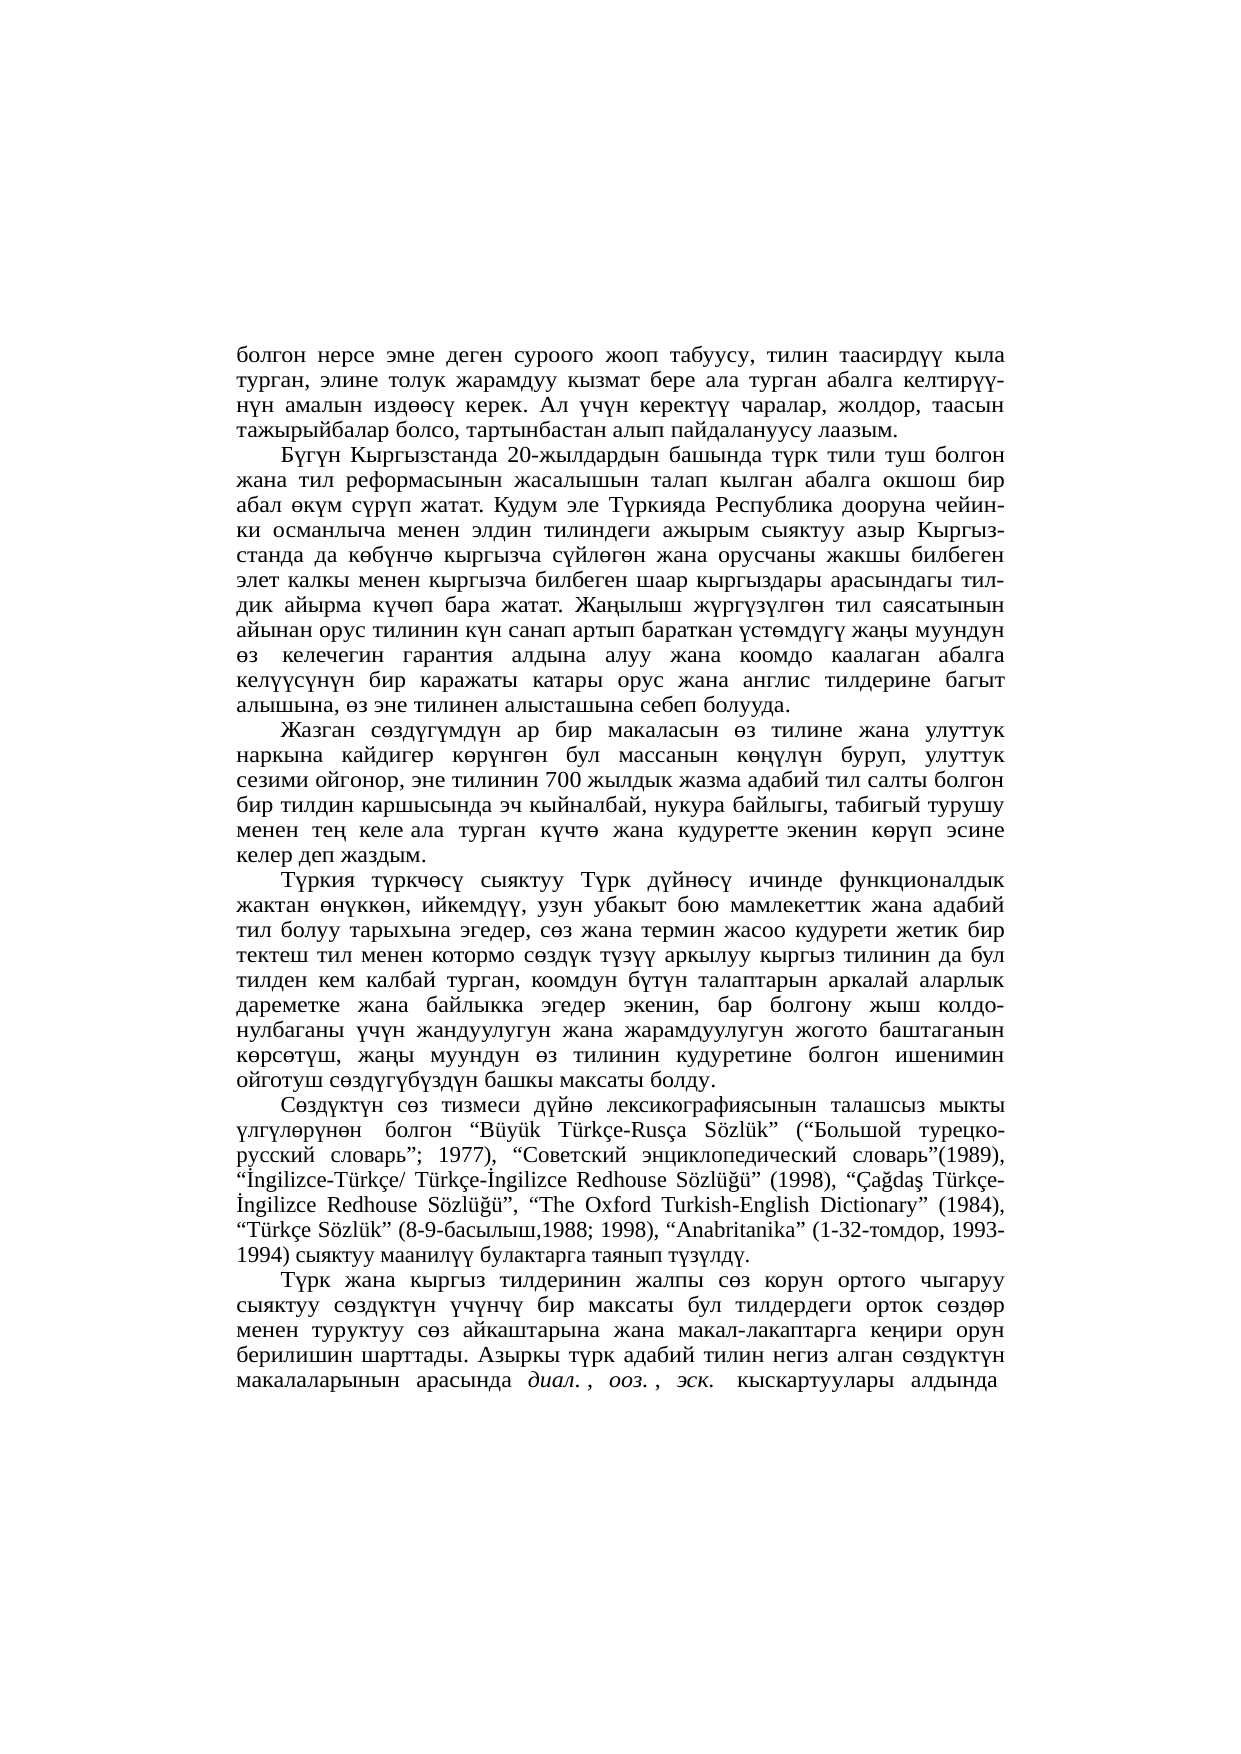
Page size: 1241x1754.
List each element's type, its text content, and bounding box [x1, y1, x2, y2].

text болгон нерсе эмне деген суроого жооп табуусу, тилин таасирдүү кыла турган, элине толук жарамдуу кызмат бере ала турган абалга келтирүү- нүн амалын издөөсү керек. Ал үчүн керектүү чаралар, жолдор, таасын тажырыйбалар болсо, тартынбастан алып пайдалануусу лаазым. [236, 343, 1005, 443]
text Түрк жана кыргыз тилдеринин жалпы сөз корун ортого чыгаруу сыяктуу сөздүктүн үчүнчү бир максаты бул тилдердеги орток сөздөр менен туруктуу сөз айкаштарына жана макал-лакаптарга кеңири орун берилишин шарттады. Азыркы түрк адабий тилин негиз алган сөздүктүн макалаларынын арасында диал. , ооз. , эск. кыскартуулары алдында [236, 1268, 1005, 1393]
text Түркия түркчөсү сыяктуу Түрк дүйнөсү ичинде функционалдык жактан өнүккөн, ийкемдүү, узун убакыт бою мамлекеттик жана адабий тил болуу тарыхына эгедер, сөз жана термин жасоо кудурети жетик бир тектеш тил менен котормо сөздүк түзүү аркылуу кыргыз тилинин да бул тилден кем калбай турган, коомдун бүтүн талаптарын аркалай аларлык дареметке жана байлыкка эгедер экенин, бар болгону жыш колдо- нулбаганы үчүн жандуулугун жана жарамдуулугун жогото баштаганын көрсөтүш, жаңы муундун өз тилинин кудуретине болгон ишенимин ойготуш сөздүгүбүздүн башкы максаты болду. [236, 868, 1005, 1093]
text Сөздүктүн сөз тизмеси дүйнө лексикографиясынын талашсыз мыкты үлгүлөрүнөн болгон “Büyük Türkçe-Rusça Sözlük” (“Большой турецко- русский словарь”; 1977), “Советский энциклопедический словарь”(1989), “İngilizce-Türkçe/ Türkçe-İngilizce Redhouse Sözlüğü” (1998), “Çağdaş Türkçe- İngilizce Redhouse Sözlüğü”, “The Oxford Turkish-English Dictionary” (1984), “Türkçe Sözlük” (8-9-басылыш,1988; 1998), “Anabritanika” (1-32-томдор, 1993- 1994) сыяктуу маанилүү булактарга таянып түзүлдү. [236, 1093, 1005, 1268]
text Бүгүн Кыргызстанда 20-жылдардын башында түрк тили туш болгон жана тил реформасынын жасалышын талап кылган абалга окшош бир абал өкүм сүрүп жатат. Кудум эле Түркияда Республика дооруна чейин- ки османлыча менен элдин тилиндеги ажырым сыяктуу азыр Кыргыз- станда да көбүнчө кыргызча сүйлөгөн жана орусчаны жакшы билбеген элет калкы менен кыргызча билбеген шаар кыргыздары арасындагы тил- дик айырма күчөп бара жатат. Жаңылыш жүргүзүлгөн тил саясатынын айынан орус тилинин күн санап артып бараткан үстөмдүгү жаңы муундун өз келечегин гарантия алдына алуу жана коомдо каалаган абалга келүүсүнүн бир каражаты катары орус жана англис тилдерине багыт алышына, өз эне тилинен алысташына себеп болууда. [236, 443, 1005, 718]
text Жазган сөздүгүмдүн ар бир макаласын өз тилине жана улуттук наркына кайдигер көрүнгөн бул массанын көңүлүн буруп, улуттук сезими ойгонор, эне тилинин 700 жылдык жазма адабий тил салты болгон бир тилдин каршысында эч кыйналбай, нукура байлыгы, табигый турушу менен тең келе ала турган күчтө жана кудуретте экенин көрүп эсине келер деп жаздым. [236, 718, 1005, 868]
